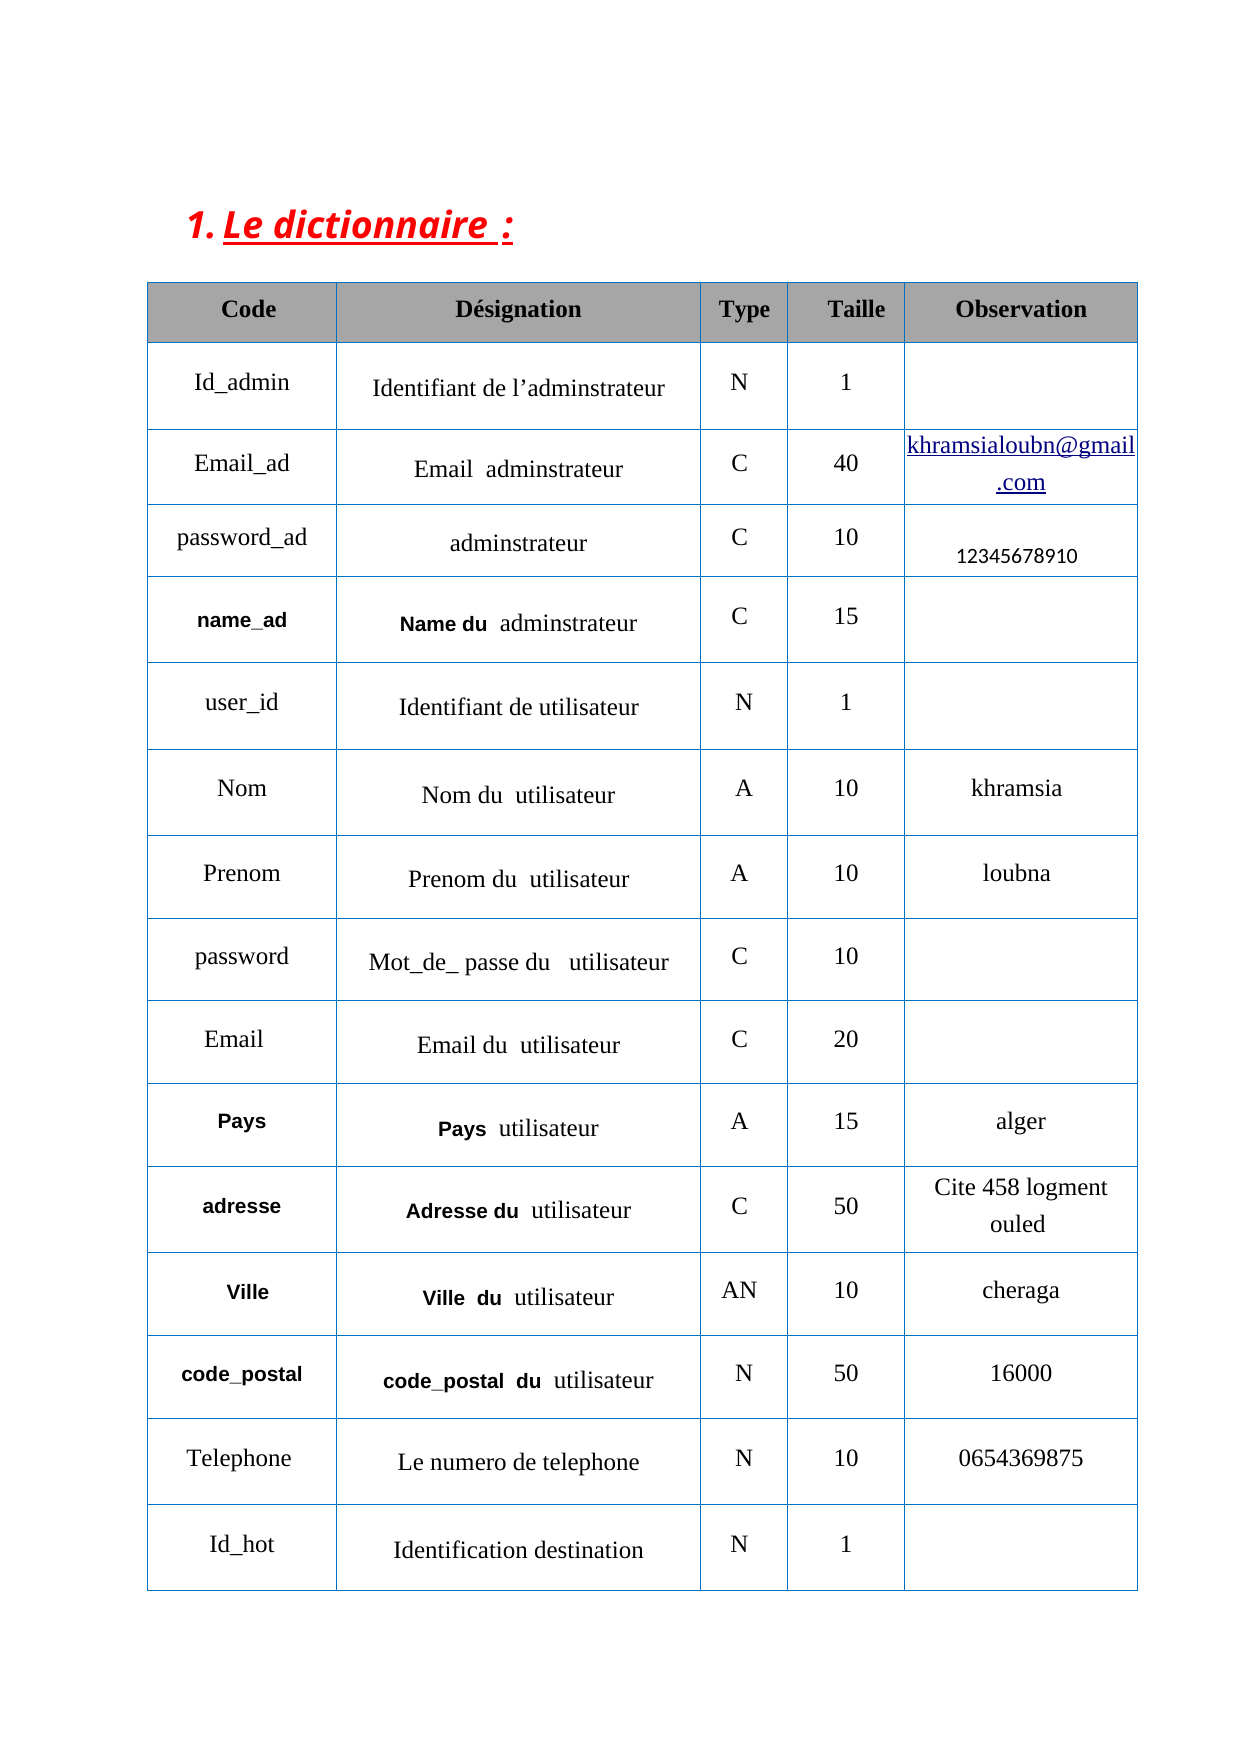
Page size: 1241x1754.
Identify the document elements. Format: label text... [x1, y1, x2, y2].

table_cell Ville du utilisateur [337, 1253, 700, 1335]
table_cell 15 [788, 577, 904, 662]
table_cell C [701, 919, 787, 1000]
table_cell code_postal du utilisateur [337, 1336, 700, 1418]
table_cell adresse [148, 1167, 336, 1252]
table_cell name_ad [148, 577, 336, 662]
table_cell [905, 343, 1137, 429]
table_header Désignation [337, 283, 700, 342]
table_cell Cite 458 logment ouled [905, 1167, 1137, 1252]
table_cell A [701, 750, 787, 835]
table_cell 10 [788, 1253, 904, 1335]
table_cell Telephone [148, 1419, 336, 1504]
table_cell Nom du utilisateur [337, 750, 700, 835]
table_cell 0654369875 [905, 1419, 1137, 1504]
table_cell C [701, 430, 787, 503]
table_cell [905, 1001, 1137, 1083]
table_cell 50 [788, 1167, 904, 1252]
table_cell 40 [788, 430, 904, 503]
table_cell Adresse du utilisateur [337, 1167, 700, 1252]
table_cell 50 [788, 1336, 904, 1418]
table_cell N [701, 1419, 787, 1504]
table_cell [905, 663, 1137, 748]
table_cell khramsialoubn@gmail.com [905, 430, 1137, 503]
table_cell C [701, 505, 787, 576]
table_cell user_id [148, 663, 336, 748]
table_cell 20 [788, 1001, 904, 1083]
table_cell Email_ad [148, 430, 336, 503]
table_cell [905, 577, 1137, 662]
table_cell N [701, 343, 787, 429]
table_cell N [701, 663, 787, 748]
table_cell code_postal [148, 1336, 336, 1418]
table_cell Id_hot [148, 1505, 336, 1590]
table_cell Name du adminstrateur [337, 577, 700, 662]
table_cell Prenom [148, 836, 336, 918]
table_cell Le numero de telephone [337, 1419, 700, 1504]
table_cell 10 [788, 919, 904, 1000]
table_cell password_ad [148, 505, 336, 576]
table_header Type [701, 283, 787, 342]
table_cell Email [148, 1001, 336, 1083]
table_cell Identifiant de l’adminstrateur [337, 343, 700, 429]
table_cell [905, 919, 1137, 1000]
table_header Code [148, 283, 336, 342]
table_cell cheraga [905, 1253, 1137, 1335]
table_cell Prenom du utilisateur [337, 836, 700, 918]
table_cell Email du utilisateur [337, 1001, 700, 1083]
table_cell Pays utilisateur [337, 1084, 700, 1166]
table_cell Pays [148, 1084, 336, 1166]
table_cell Identification destination [337, 1505, 700, 1590]
table_cell alger [905, 1084, 1137, 1166]
table_cell AN [701, 1253, 787, 1335]
table_cell 10 [788, 1419, 904, 1504]
table_cell 15 [788, 1084, 904, 1166]
table_cell 1 [788, 1505, 904, 1590]
table_header Observation [905, 283, 1137, 342]
table_cell 1 [788, 343, 904, 429]
table_cell C [701, 1001, 787, 1083]
table_cell 10 [788, 505, 904, 576]
table_cell C [701, 577, 787, 662]
table_cell Ville [148, 1253, 336, 1335]
table_cell N [701, 1336, 787, 1418]
table_cell adminstrateur [337, 505, 700, 576]
table_cell A [701, 1084, 787, 1166]
table_cell Email adminstrateur [337, 430, 700, 503]
table_cell Nom [148, 750, 336, 835]
table_cell Id_admin [148, 343, 336, 429]
table_cell C [701, 1167, 787, 1252]
table_cell Identifiant de utilisateur [337, 663, 700, 748]
table_cell Mot_de_ passe du utilisateur [337, 919, 700, 1000]
table_cell 16000 [905, 1336, 1137, 1418]
list Le dictionnaire : [185, 199, 1093, 250]
table_cell loubna [905, 836, 1137, 918]
table_cell 12345678910 [905, 505, 1137, 576]
table_cell A [701, 836, 787, 918]
table_cell [905, 1505, 1137, 1590]
table_cell password [148, 919, 336, 1000]
table_cell 10 [788, 750, 904, 835]
table_header Taille [788, 283, 904, 342]
table_cell 1 [788, 663, 904, 748]
table_cell N [701, 1505, 787, 1590]
table_cell khramsia [905, 750, 1137, 835]
table_cell 10 [788, 836, 904, 918]
